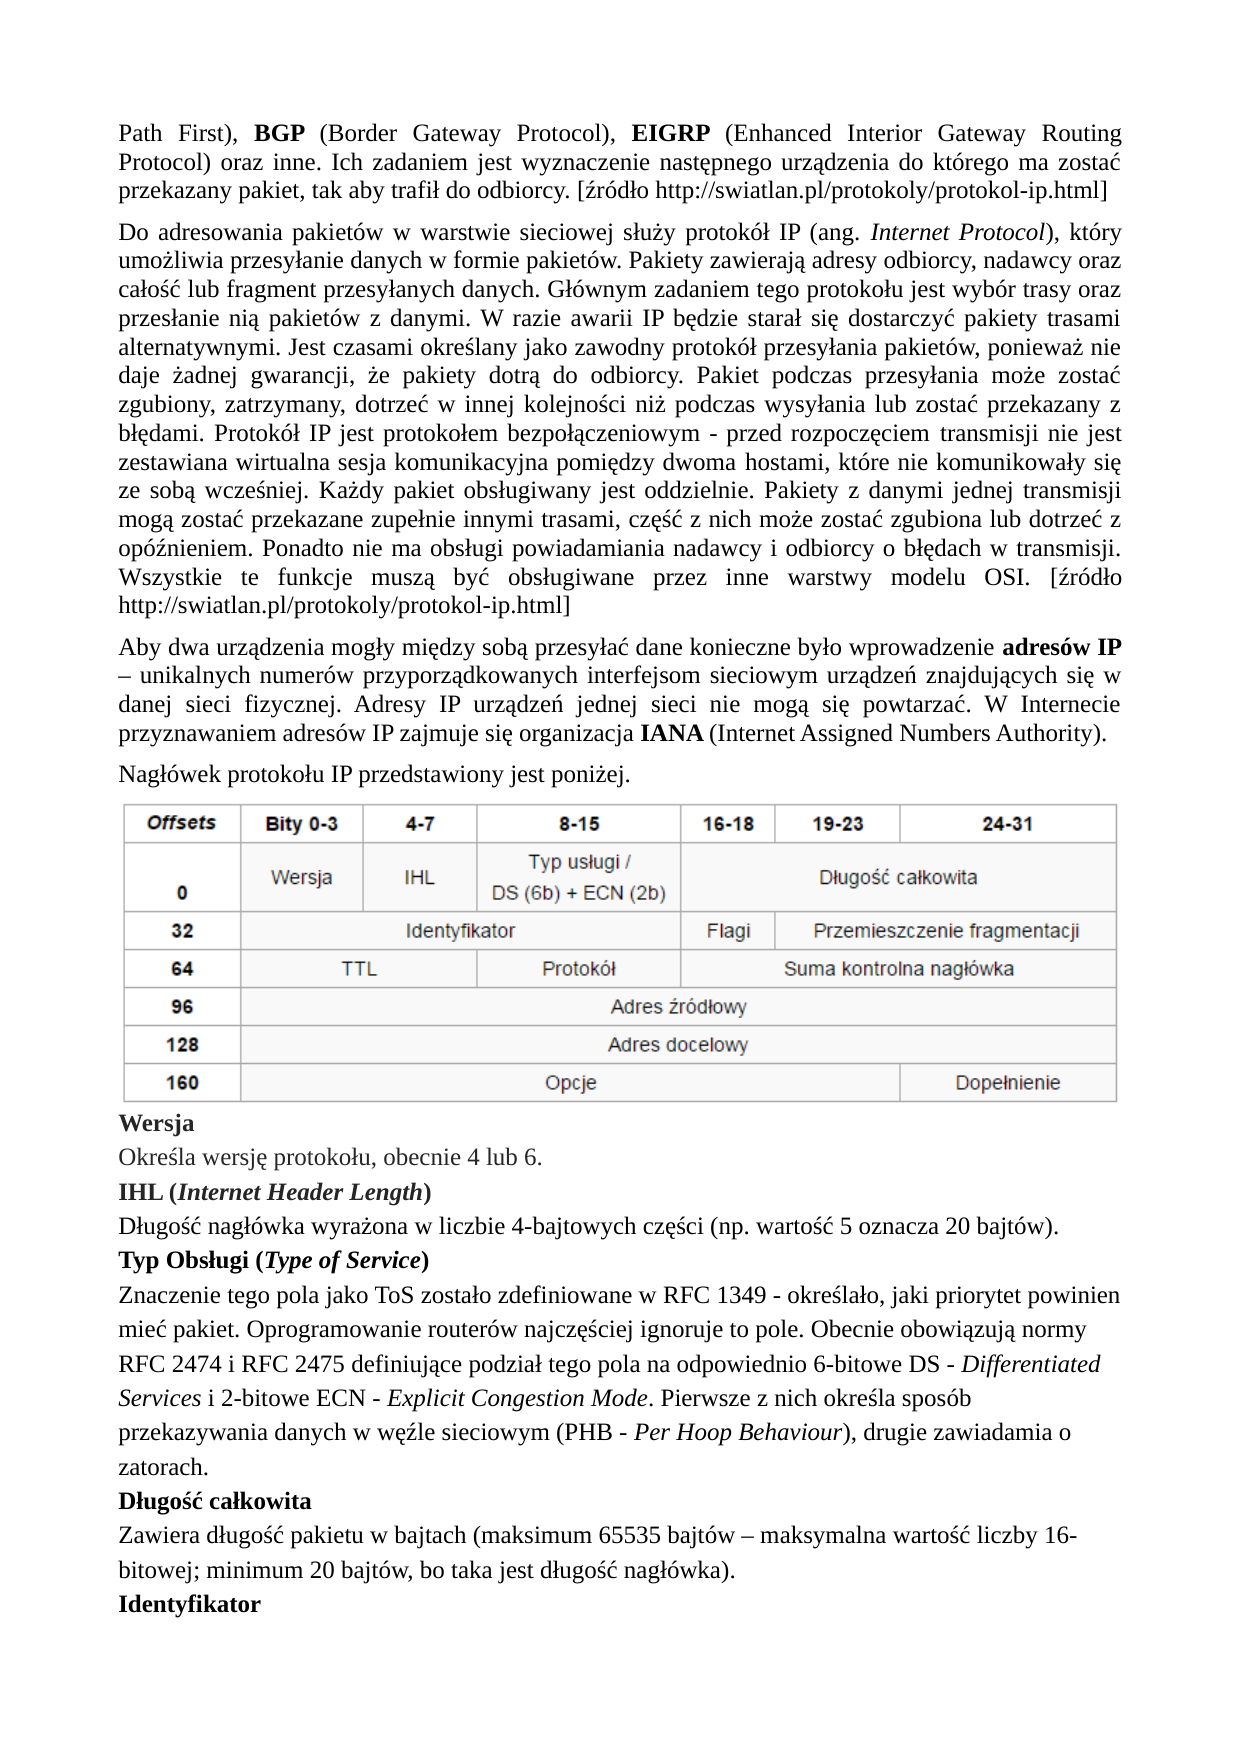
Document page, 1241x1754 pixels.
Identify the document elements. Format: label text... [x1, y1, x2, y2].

subtitle Długość całkowita [118, 1481, 1122, 1515]
text Do adresowania pakietów w warstwie sieciowej służy protokół IP (ang. Internet Protocol), który umożliwia przesyłanie danych w formie pakietów. Pakiety zawierają adresy odbiorcy, nadawcy oraz całość lub fragment przesyłanych danych. Głównym zadaniem tego protokołu jest wybór trasy oraz przesłanie nią pakietów z danymi. W razie awarii IP będzie starał się dostarczyć pakiety trasami alternatywnymi. Jest czasami określany jako zawodny protokół przesyłania pakietów, ponieważ nie daje żadnej gwarancji, że pakiety dotrą do odbiorcy. Pakiet podczas przesyłania może zostać zgubiony, zatrzymany, dotrzeć w innej kolejności niż podczas wysyłania lub zostać przekazany z błędami. Protokół IP jest protokołem bezpołączeniowym - przed rozpoczęciem transmisji nie jest zestawiana wirtualna sesja komunikacyjna pomiędzy dwoma hostami, które nie komunikowały się ze sobą wcześniej. Każdy pakiet obsługiwany jest oddzielnie. Pakiety z danymi jednej transmisji mogą zostać przekazane zupełnie innymi trasami, część z nich może zostać zgubiona lub dotrzeć z opóźnieniem. Ponadto nie ma obsługi powiadamiania nadawcy i odbiorcy o błędach w transmisji. Wszystkie te funkcje muszą być obsługiwane przez inne warstwy modelu OSI. [źródło http://swiatlan.pl/protokoly/protokol-ip.html] [118, 217, 1122, 619]
text Aby dwa urządzenia mogły między sobą przesyłać dane konieczne było wprowadzenie adresów IP – unikalnych numerów przyporządkowanych interfejsom sieciowym urządzeń znajdujących się w danej sieci fizycznej. Adresy IP urządzeń jednej sieci nie mogą się powtarzać. W Internecie przyznawaniem adresów IP zajmuje się organizacja IANA (Internet Assigned Numbers Authority). [118, 632, 1122, 747]
subtitle IHL (Internet Header Length) [118, 1171, 1122, 1206]
text Nagłówek protokołu IP przedstawiony jest poniżej. [118, 759, 1122, 788]
subtitle Typ Obsługi (Type of Service) [118, 1240, 1122, 1274]
subtitle Identyfikator [118, 1584, 1122, 1618]
picture [118, 800, 1123, 1108]
text Path First), BGP (Border Gateway Protocol), EIGRP (Enhanced Interior Gateway Routing Protocol) oraz inne. Ich zadaniem jest wyznaczenie następnego urządzenia do którego ma zostać przekazany pakiet, tak aby trafił do odbiorcy. [źródło http://swiatlan.pl/protokoly/protokol-ip.html] [118, 118, 1122, 204]
list Znaczenie tego pola jako ToS zostało zdefiniowane w RFC 1349 - określało, jaki priorytet powinien mieć pakiet. Oprogramowanie routerów najczęściej ignoruje to pole. Obecnie obowiązują normy RFC 2474 i RFC 2475 definiujące podział tego pola na odpowiednio 6-bitowe DS - Differentiated Services i 2-bitowe ECN - Explicit Congestion Mode. Pierwsze z nich określa sposób przekazywania danych w węźle sieciowym (PHB - Per Hoop Behaviour), drugie zawiadamia o zatorach. [118, 1274, 1122, 1481]
list Długość nagłówka wyrażona w liczbie 4-bajtowych części (np. wartość 5 oznacza 20 bajtów). [118, 1206, 1122, 1240]
subtitle Wersja [118, 1108, 1122, 1137]
list Zawiera długość pakietu w bajtach (maksimum 65535 bajtów – maksymalna wartość liczby 16-bitowej; minimum 20 bajtów, bo taka jest długość nagłówka). [118, 1515, 1122, 1584]
list Określa wersję protokołu, obecnie 4 lub 6. [118, 1137, 1122, 1171]
